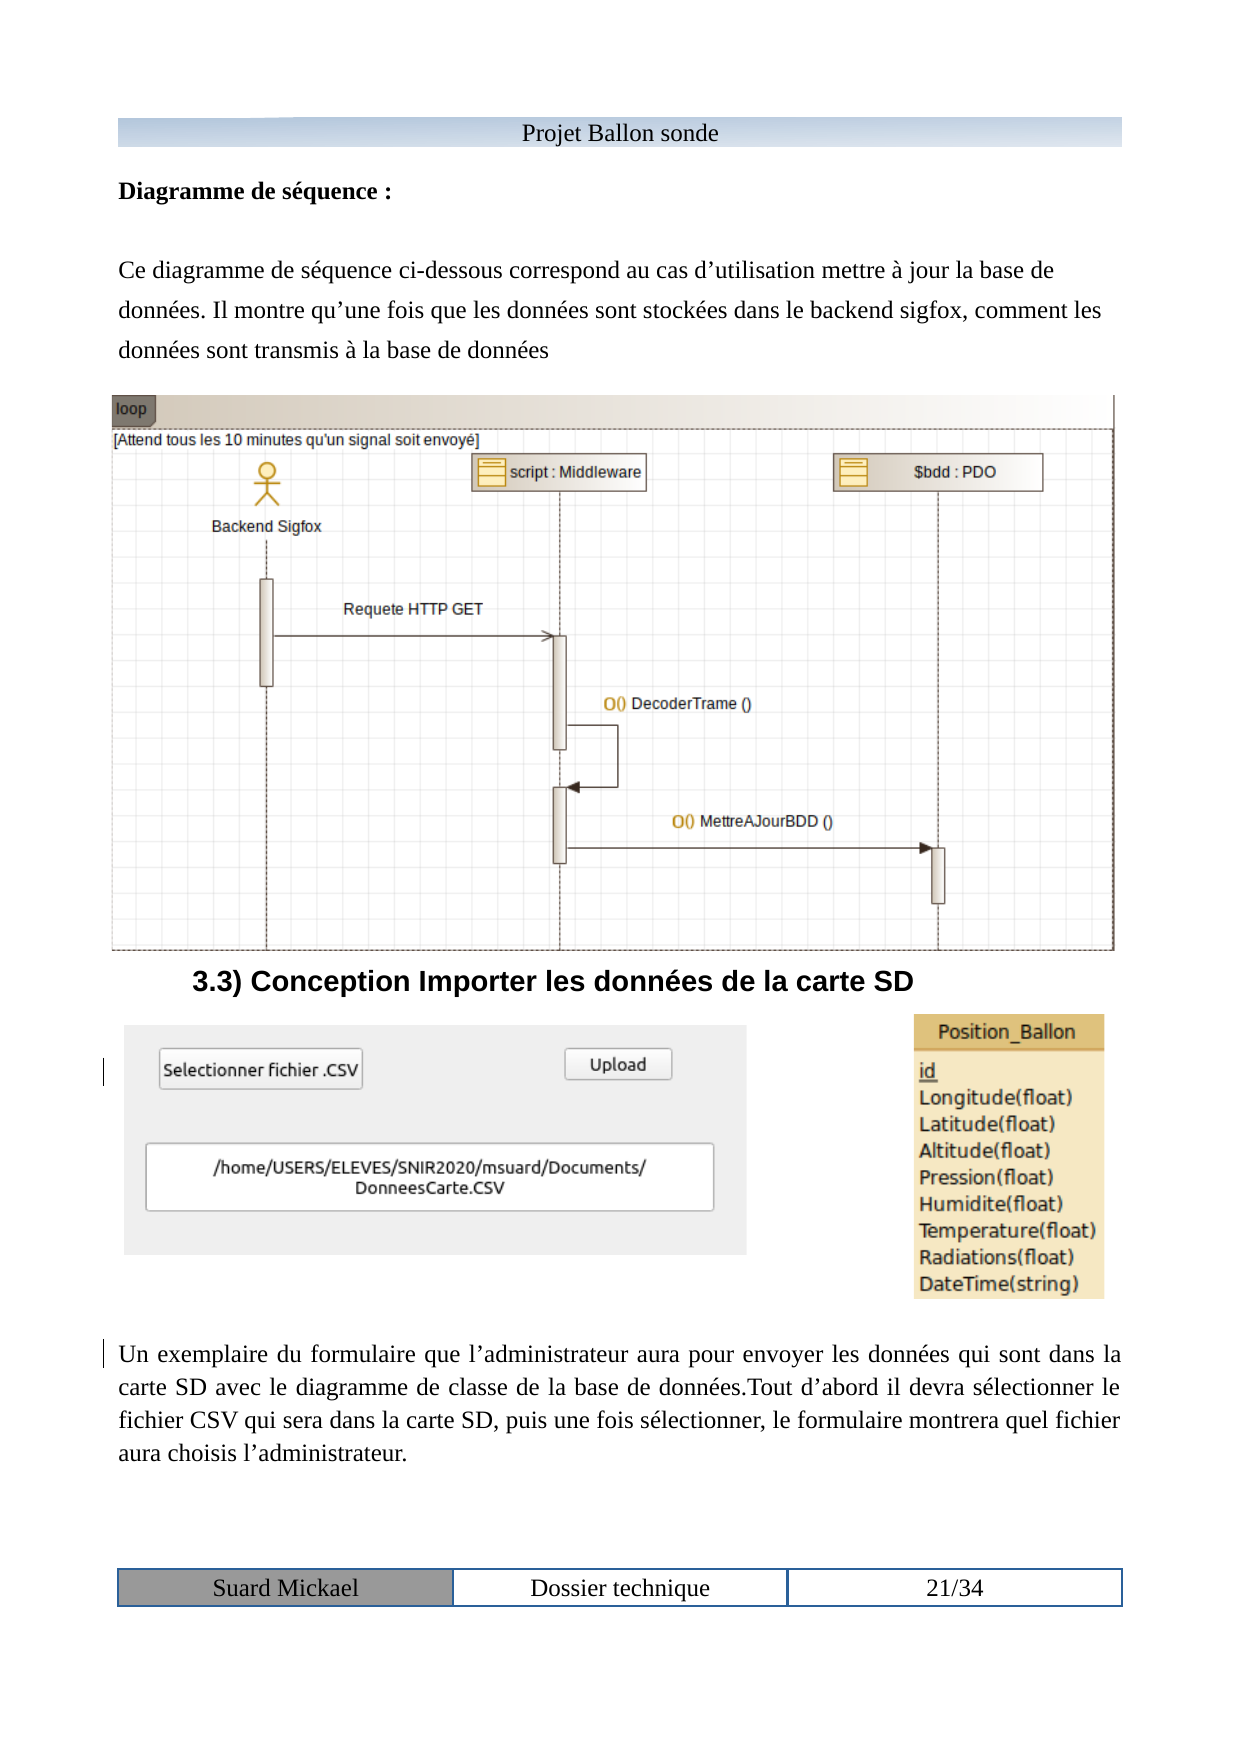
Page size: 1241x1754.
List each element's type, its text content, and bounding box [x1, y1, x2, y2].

subtitle 3.3) Conception Importer les données de la carte SD [118, 964, 1122, 997]
text Diagramme de séquence : [118, 176, 1122, 205]
text Ce diagramme de séquence ci-dessous correspond au cas d’utilisation mettre à jour la base de données. Il montre qu’une fois que les données sont stockées dans le backend sigfox, comment les données sont transmis à la base de données [118, 256, 1122, 363]
picture [913, 1014, 1105, 1299]
text Un exemplaire du formulaire que l’administrateur aura pour envoyer les données qui sont dans la carte SD avec le diagramme de classe de la base de données.Tout d’abord il devra sélectionner le fichier CSV qui sera dans la carte SD, puis une fois sélectionner, le formulaire montrera quel fichier aura choisis l’administrateur. [118, 1339, 1122, 1467]
picture [124, 1025, 747, 1255]
picture [111, 395, 1116, 951]
